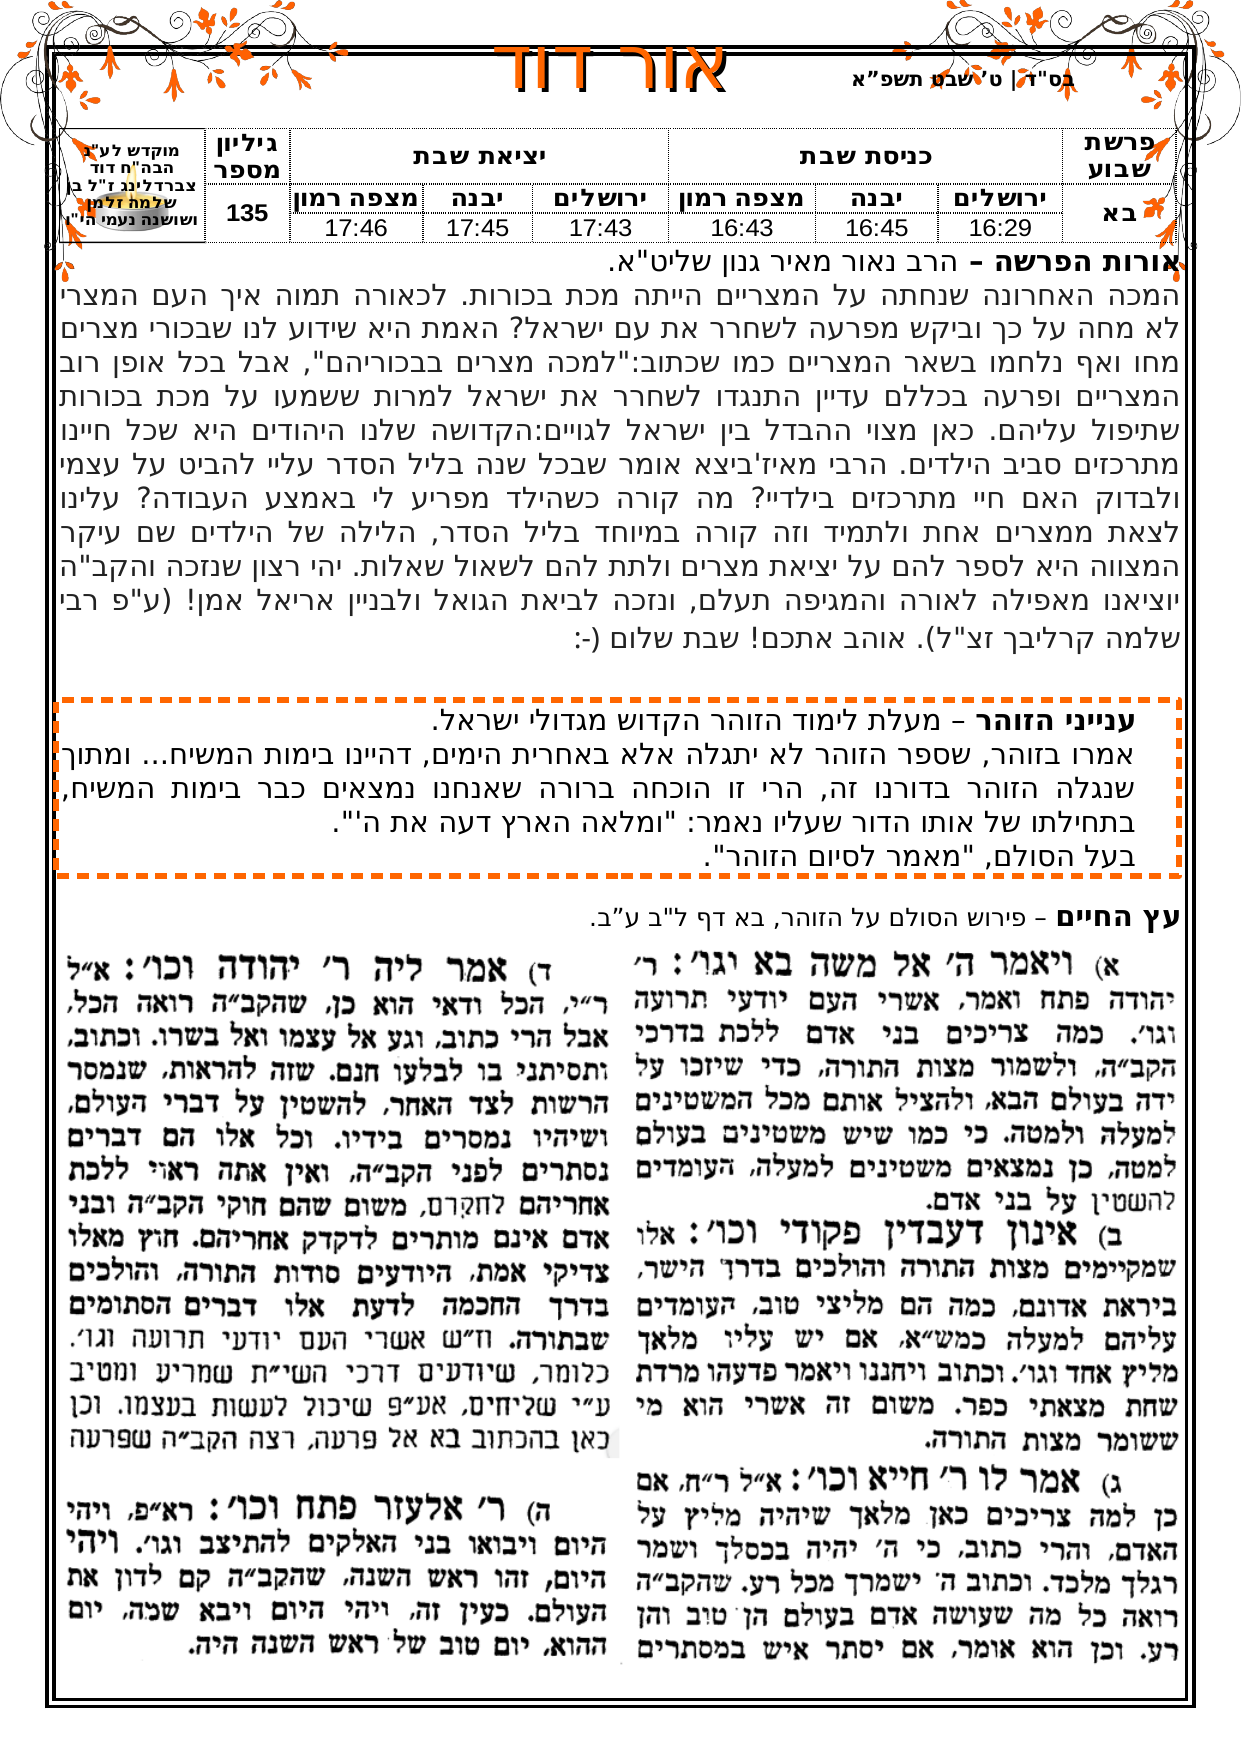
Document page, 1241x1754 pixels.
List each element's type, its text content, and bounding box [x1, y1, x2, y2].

text עץ החיים – פירוש הסולם על הזוהר, בא דף ל"ב ע”ב. [59, 900, 1182, 934]
picture [892, 56, 1185, 282]
picture [892, 49, 1192, 282]
picture [58, 946, 1182, 1668]
picture [0, 0, 349, 282]
text המכה האחרונה שנחתה על המצריים הייתה מכת בכורות. לכאורה תמוה איך העם המצרי לא מחה על כך וביקש מפרעה לשחרר את עם ישראל? האמת היא שידוע לנו שבכורי מצרים מחו ואף נלחמו בשאר המצריים כמו שכתוב:"למכה מצרים בבכוריהם", אבל בכל אופן רוב המצריים ופרעה בכללם עדיין התנגדו לשחרר את ישראל למרות ששמעו על מכת בכורות שתיפול עליהם. כאן מצוי ההבדל בין ישראל לגויים:הקדושה שלנו היהודים היא שכל חיינו מתרכזים סביב הילדים. הרבי מאיז'ביצא אומר שבכל שנה בליל הסדר עליי להביט על עצמי ולבדוק האם חיי מתרכזים בילדיי? מה קורה כשהילד מפריע לי באמצע העבודה? עלינו לצאת ממצרים אחת ולתמיד וזה קורה במיוחד בליל הסדר, הלילה של הילדים שם עיקר המצווה היא לספר להם על יציאת מצרים ולתת להם לשאול שאלות. יהי רצון שנזכה והקב"ה יוציאנו מאפילה לאורה והמגיפה תעלם, ונזכה לביאת הגואל ולבניין אריאל אמן! (ע"פ רבי שלמה קרליבך זצ"ל). אוהב אתכם! שבת שלום ‎:-)‎ [59, 278, 1182, 657]
text אורות הפרשה – הרב נאור מאיר גנון שליט"א. [349, 112, 892, 278]
picture [892, 0, 1241, 282]
